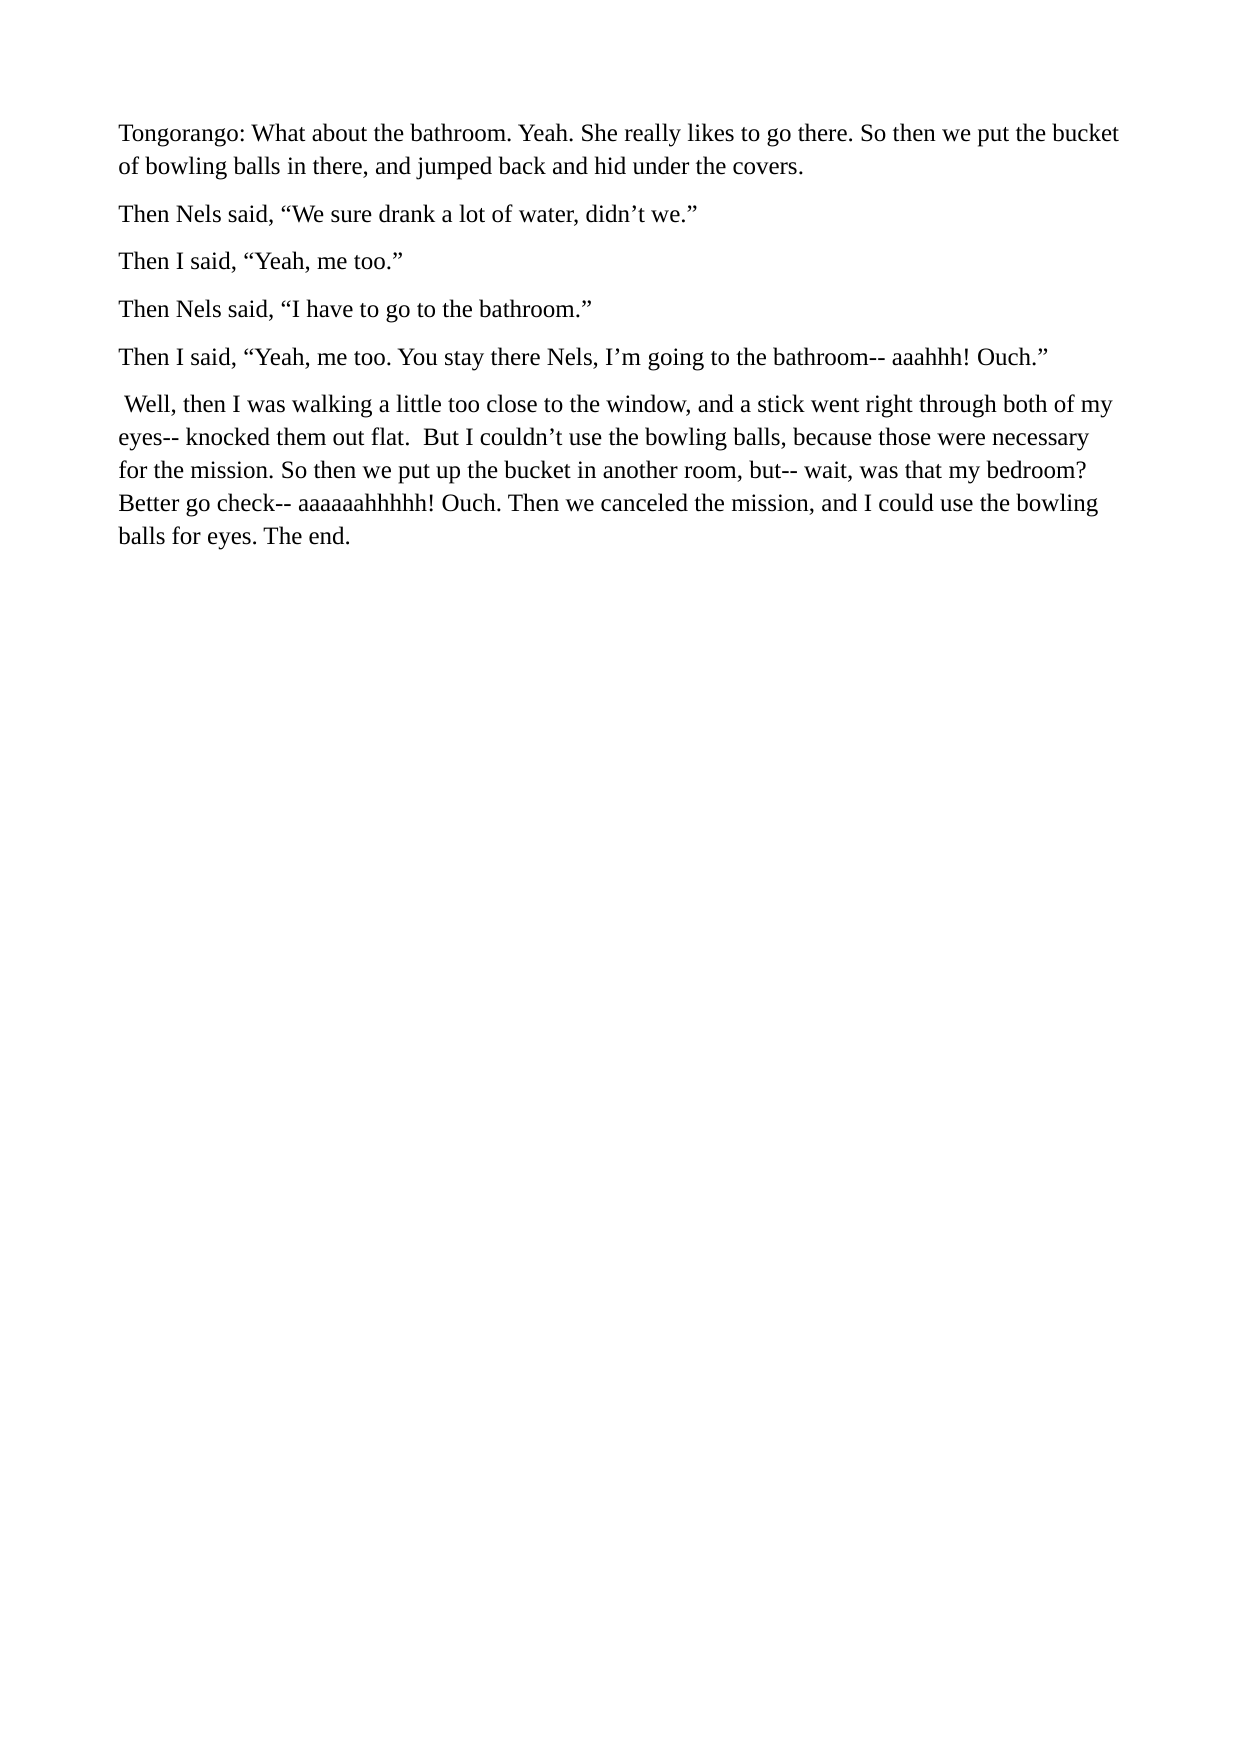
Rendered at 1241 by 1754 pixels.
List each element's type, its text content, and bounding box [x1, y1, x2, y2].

text Then I said, “Yeah, me too.” [118, 246, 1122, 275]
text Well, then I was walking a little too close to the window, and a stick went right through both of my eyes-- knocked them out flat. But I couldn’t use the bowling balls, because those were necessary for the mission. So then we put up the bucket in another room, but-- wait, was that my bedroom? Better go check-- aaaaaahhhhh! Ouch. Then we canceled the mission, and I could use the bowling balls for eyes. The end. [118, 389, 1122, 550]
text Then I said, “Yeah, me too. You stay there Nels, I’m going to the bathroom-- aaahhh! Ouch.” [118, 342, 1122, 370]
text Then Nels said, “We sure drank a lot of water, didn’t we.” [118, 199, 1122, 227]
text Then Nels said, “I have to go to the bathroom.” [118, 294, 1122, 323]
text Tongorango: What about the bathroom. Yeah. She really likes to go there. So then we put the bucket of bowling balls in there, and jumped back and hid under the covers. [118, 118, 1122, 180]
